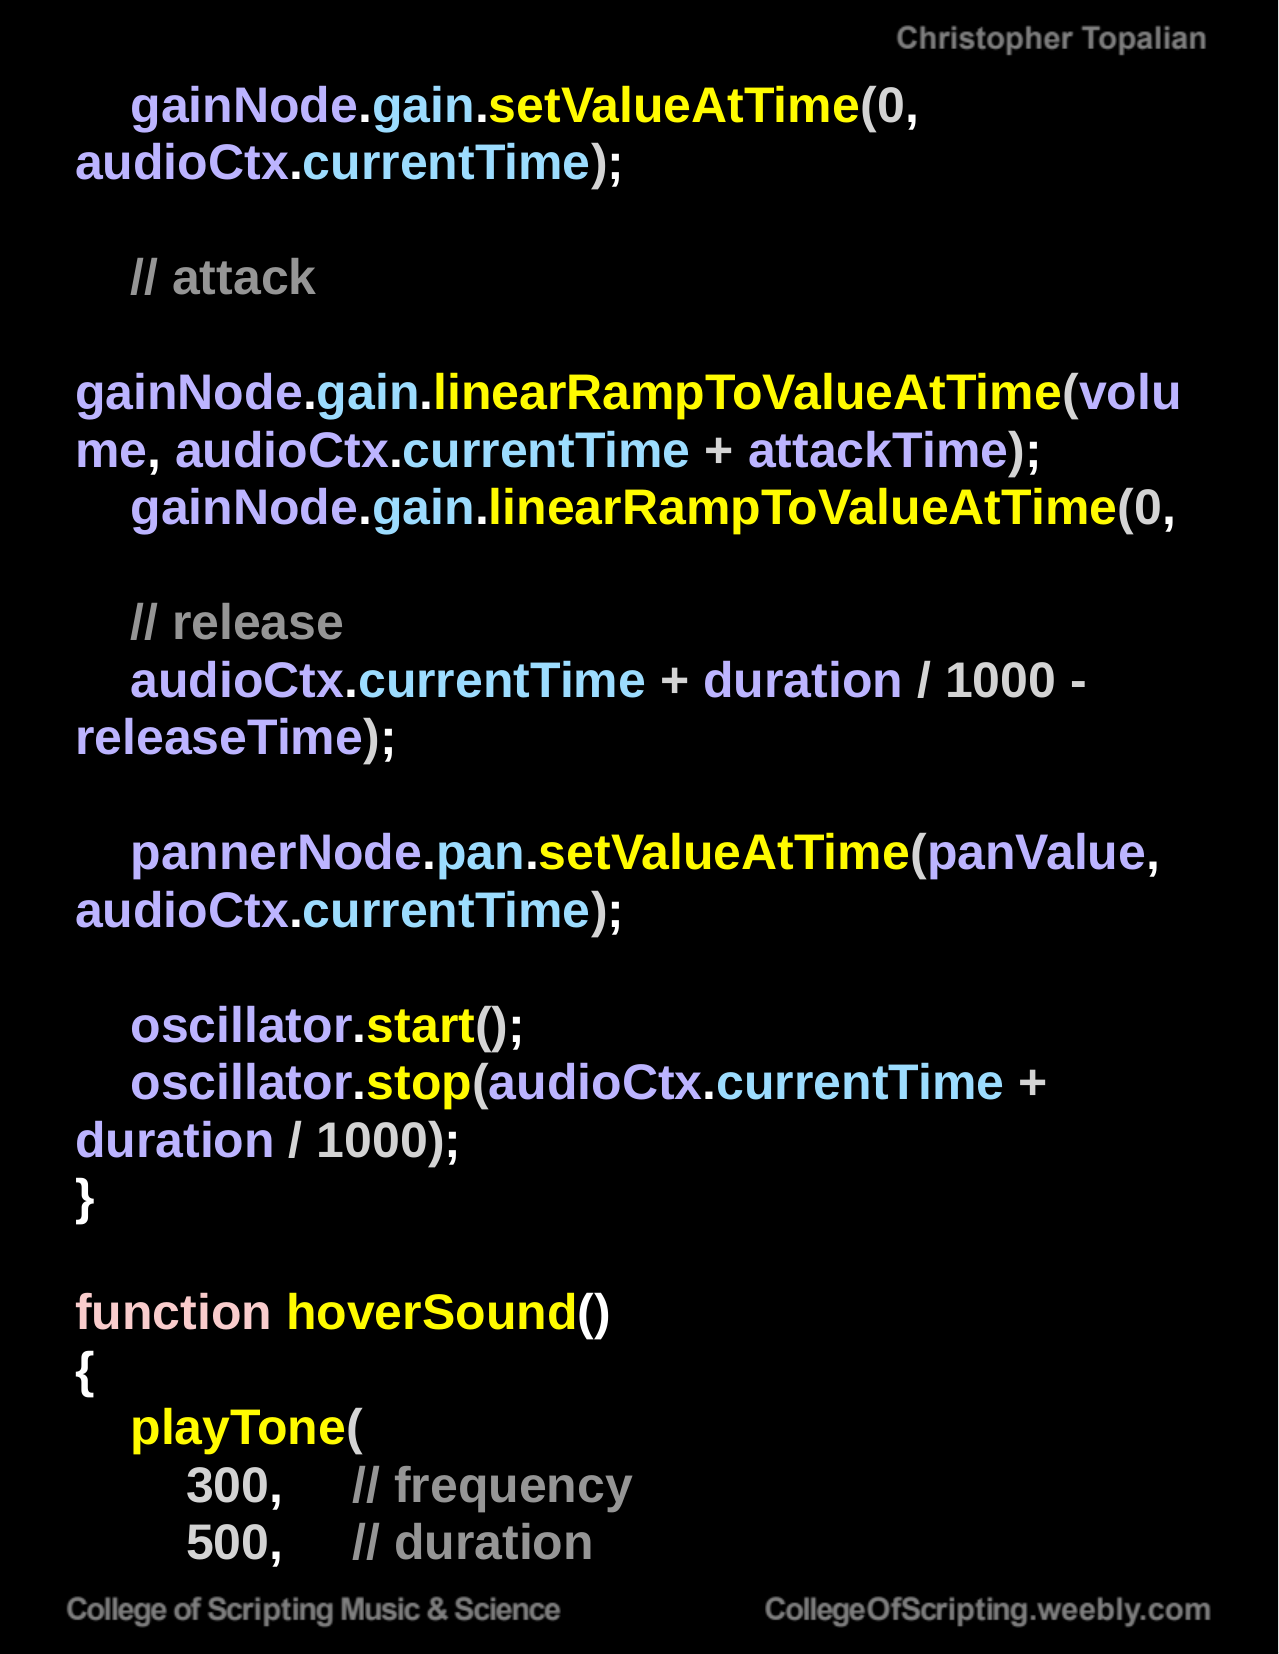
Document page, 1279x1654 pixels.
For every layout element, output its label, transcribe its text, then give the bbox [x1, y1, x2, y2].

text gainNode.gain.linearRampToValueAtTime(0, [75, 477, 1203, 535]
text // attack [75, 247, 1203, 305]
text gainNode.gain.setValueAtTime(0, audioCtx.currentTime); [75, 75, 1203, 190]
text { [75, 1340, 1203, 1397]
text oscillator.stop(audioCtx.currentTime + duration / 1000); [75, 1052, 1203, 1167]
text playTone( [75, 1397, 1203, 1455]
text // release [75, 592, 1203, 650]
text 500, // duration [75, 1512, 1203, 1570]
text } [75, 1167, 1203, 1225]
text audioCtx.currentTime + duration / 1000 - releaseTime); [75, 650, 1203, 765]
text pannerNode.pan.setValueAtTime(panValue, audioCtx.currentTime); [75, 822, 1203, 937]
text function hoverSound() [75, 1282, 1203, 1340]
text gainNode.gain.linearRampToValueAtTime(volume, audioCtx.currentTime + attackTime); [75, 305, 1203, 477]
text 300, // frequency [75, 1455, 1203, 1512]
text oscillator.start(); [75, 995, 1203, 1052]
